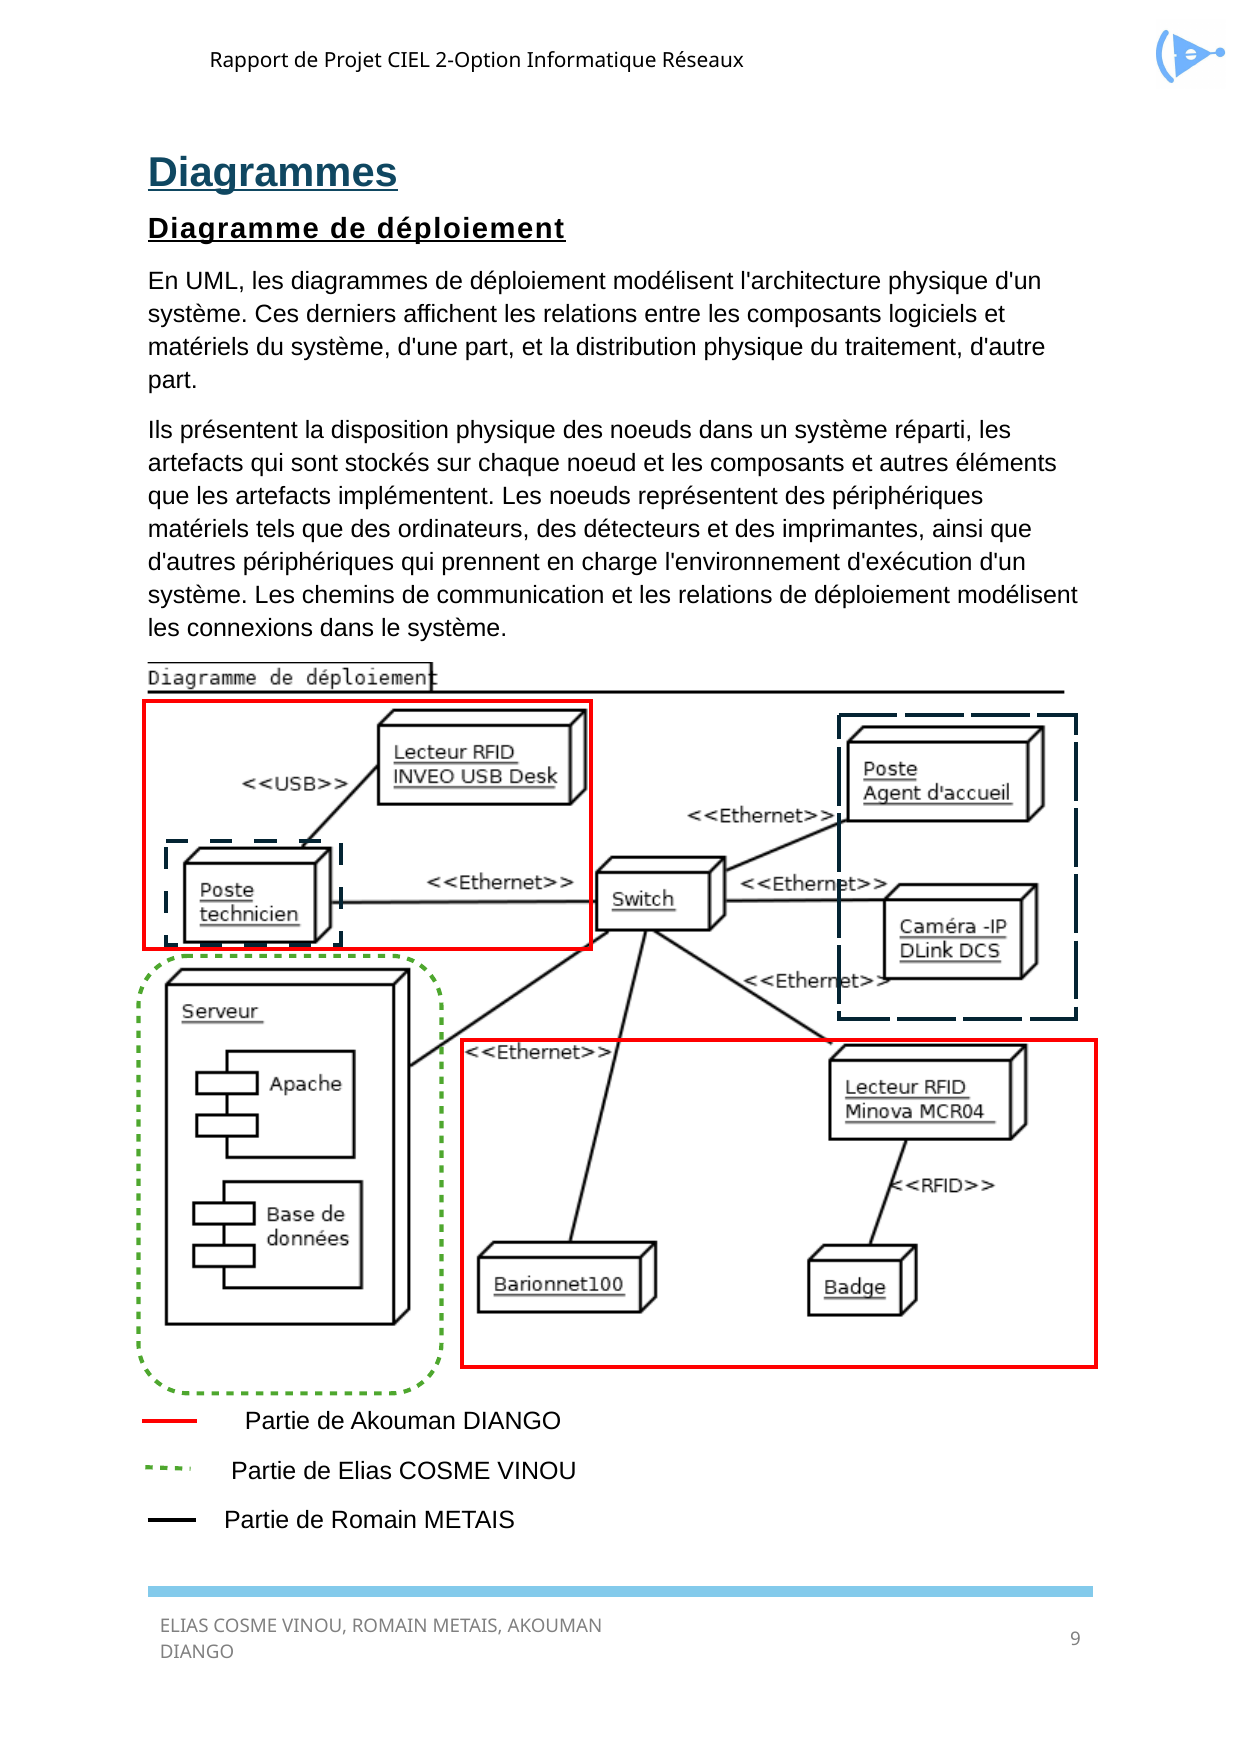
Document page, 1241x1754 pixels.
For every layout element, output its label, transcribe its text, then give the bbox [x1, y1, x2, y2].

text Partie de Elias COSME VINOU [148, 1456, 1093, 1484]
text Partie de Romain METAIS [148, 1505, 1093, 1534]
text Ils présentent la disposition physique des noeuds dans un système réparti, les artefacts qui sont stockés sur chaque noeud et les composants et autres éléments que les artefacts implémentent. Les noeuds représentent des périphériques matériels tels que des ordinateurs, des détecteurs et des imprimantes, ainsi que d'autres périphériques qui prennent en charge l'environnement d'exécution d'un système. Les chemins de communication et les relations de déploiement modélisent les connexions dans le système. [148, 415, 1093, 642]
text Diagramme de déploiement [148, 211, 1093, 244]
text Partie de Akouman DIANGO [148, 1406, 1093, 1435]
subtitle Diagrammes [148, 148, 1093, 196]
text En UML, les diagrammes de déploiement modélisent l'architecture physique d'un système. Ces derniers affichent les relations entre les composants logiciels et matériels du système, d'une part, et la distribution physique du traitement, d'autre part. [148, 266, 1093, 394]
